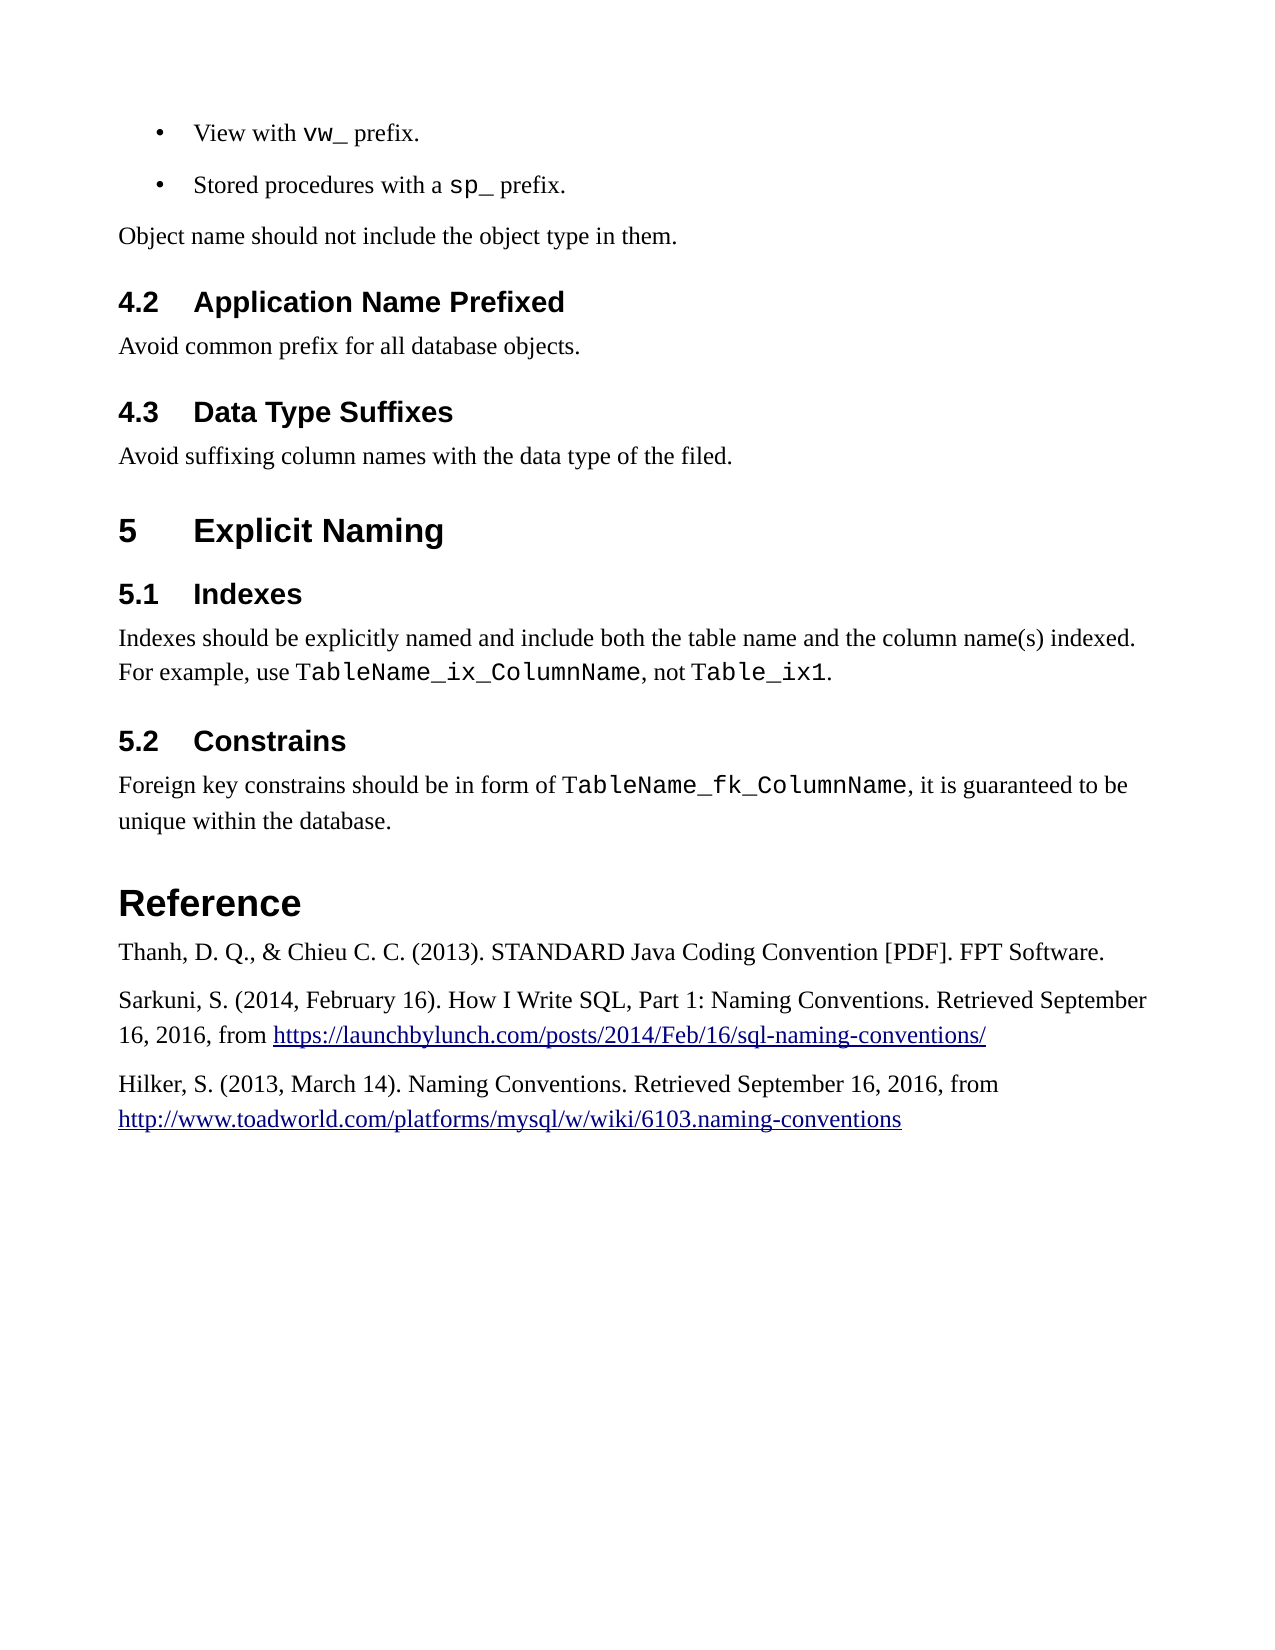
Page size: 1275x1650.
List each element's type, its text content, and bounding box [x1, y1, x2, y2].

text Thanh, D. Q., & Chieu C. C. (2013). STANDARD Java Coding Convention [PDF]. FPT Software. [118, 937, 1157, 965]
subtitle Data Type Suffixes [118, 395, 1157, 428]
text Hilker, S. (2013, March 14). Naming Conventions. Retrieved September 16, 2016, from http://www.toadworld.com/platforms/mysql/w/wiki/6103.naming-conventions [118, 1069, 1157, 1132]
subtitle Constrains [118, 723, 1157, 757]
text Foreign key constrains should be in form of TableName_fk_ColumnName, it is guaranteed to be unique within the database. [118, 770, 1157, 835]
list View with vw_ prefix. [156, 118, 1157, 149]
subtitle Application Name Prefixed [118, 285, 1157, 319]
subtitle Reference [118, 880, 1157, 924]
text Object name should not include the object type in them. [118, 221, 1157, 250]
text Sarkuni, S. (2014, February 16). How I Write SQL, Part 1: Naming Conventions. Retrieved September 16, 2016, from https://launchbylunch.com/posts/2014/Feb/16/sql-naming-conventions/ [118, 986, 1157, 1049]
subtitle Indexes [118, 577, 1157, 610]
list Stored procedures with a sp_ prefix. [156, 170, 1157, 201]
text Avoid common prefix for all database objects. [118, 331, 1157, 360]
text Indexes should be explicitly named and include both the table name and the column name(s) indexed. For example, use TableName_ix_ColumnName, not Table_ix1. [118, 623, 1157, 688]
subtitle Explicit Naming [118, 511, 1157, 549]
text Avoid suffixing column names with the data type of the filed. [118, 441, 1157, 470]
